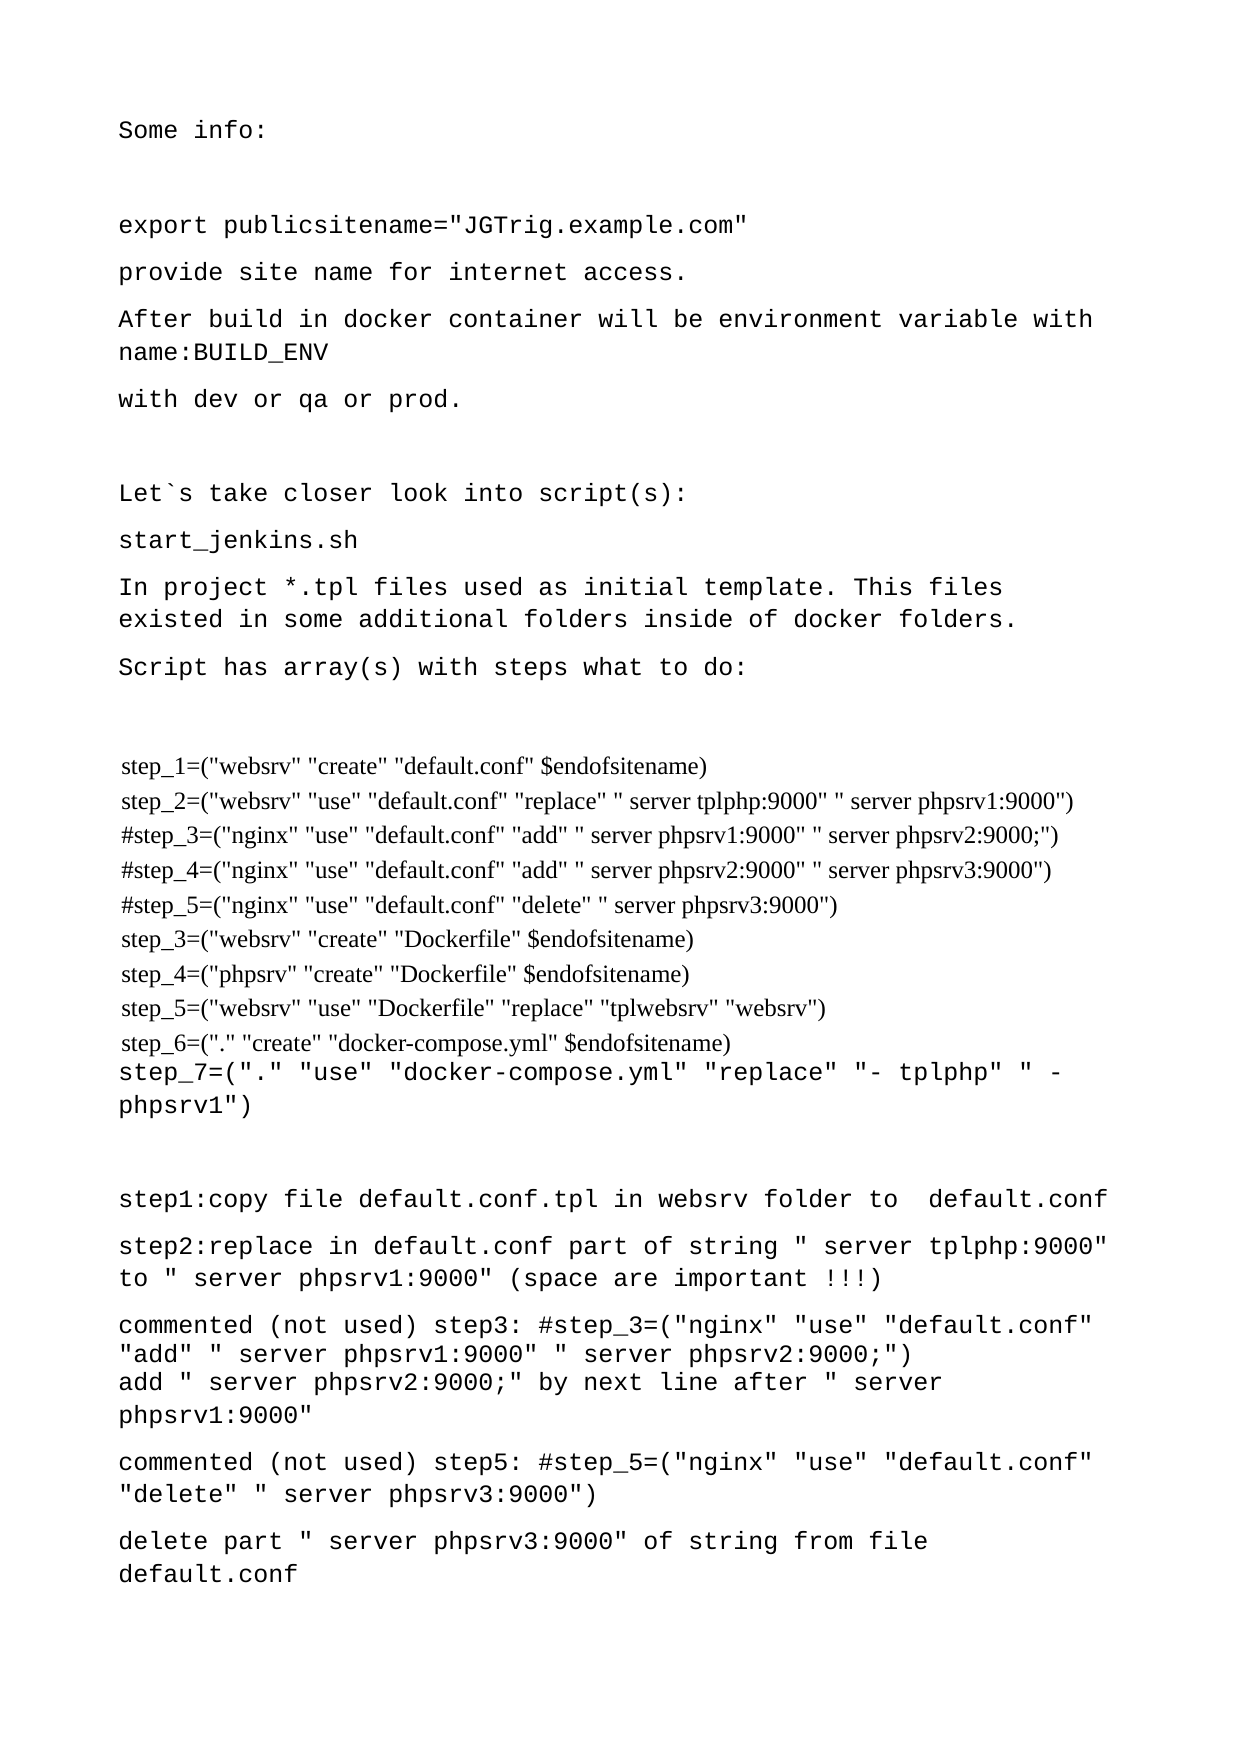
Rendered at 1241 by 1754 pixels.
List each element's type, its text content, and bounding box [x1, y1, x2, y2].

text add " server phpsrv2:9000;" by next line after " server phpsrv1:9000" [118, 1370, 1122, 1431]
text start_jenkins.sh [118, 527, 1122, 556]
text commented (not used) step3: #step_3=("nginx" "use" "default.conf" "add" " server phpsrv1:9000" " server phpsrv2:9000;") [118, 1313, 1122, 1370]
text step_7=("." "use" "docker-compose.yml" "replace" "- tplphp" " - phpsrv1") [118, 1060, 1122, 1121]
table_header step_1=("websrv" "create" "default.conf" $endofsitename) [118, 749, 722, 783]
text In project *.tpl files used as initial template. This files existed in some additional folders inside of docker folders. [118, 574, 1122, 635]
table_header step_2=("websrv" "use" "default.conf" "replace" " server tplphp:9000" " server phpsrv1:9000") [118, 783, 1089, 818]
table_header step_6=("." "create" "docker-compose.yml" $endofsitename) [118, 1025, 745, 1060]
text provide site name for internet access. [118, 259, 1122, 288]
text export publicsitename="JGTrig.example.com" [118, 212, 1122, 241]
text After build in docker container will be environment variable with name:BUILD_ENV [118, 307, 1122, 367]
text Script has array(s) with steps what to do: [118, 654, 1122, 682]
text commented (not used) step5: #step_5=("nginx" "use" "default.conf" "delete" " server phpsrv3:9000") [118, 1449, 1122, 1510]
table_header #step_3=("nginx" "use" "default.conf" "add" " server phpsrv1:9000" " server phpsrv2:9000;") [118, 818, 1075, 852]
text Let`s take closer look into script(s): [118, 480, 1122, 509]
table_header step_5=("websrv" "use" "Dockerfile" "replace" "tplwebsrv" "websrv") [118, 991, 843, 1025]
table_header #step_5=("nginx" "use" "default.conf" "delete" " server phpsrv3:9000") [118, 887, 853, 921]
text delete part " server phpsrv3:9000" of string from file default.conf [118, 1529, 1122, 1590]
table_header step_4=("phpsrv" "create" "Dockerfile" $endofsitename) [118, 956, 704, 991]
text with dev or qa or prod. [118, 386, 1122, 414]
text step1:copy file default.conf.tpl in websrv folder to default.conf [118, 1186, 1122, 1215]
text step2:replace in default.conf part of string " server tplphp:9000" to " server phpsrv1:9000" (space are important !!!) [118, 1233, 1122, 1294]
text Some info: [118, 118, 1122, 146]
table_header #step_4=("nginx" "use" "default.conf" "add" " server phpsrv2:9000" " server phpsrv3:9000") [118, 852, 1068, 887]
table_header step_3=("websrv" "create" "Dockerfile" $endofsitename) [118, 921, 709, 956]
